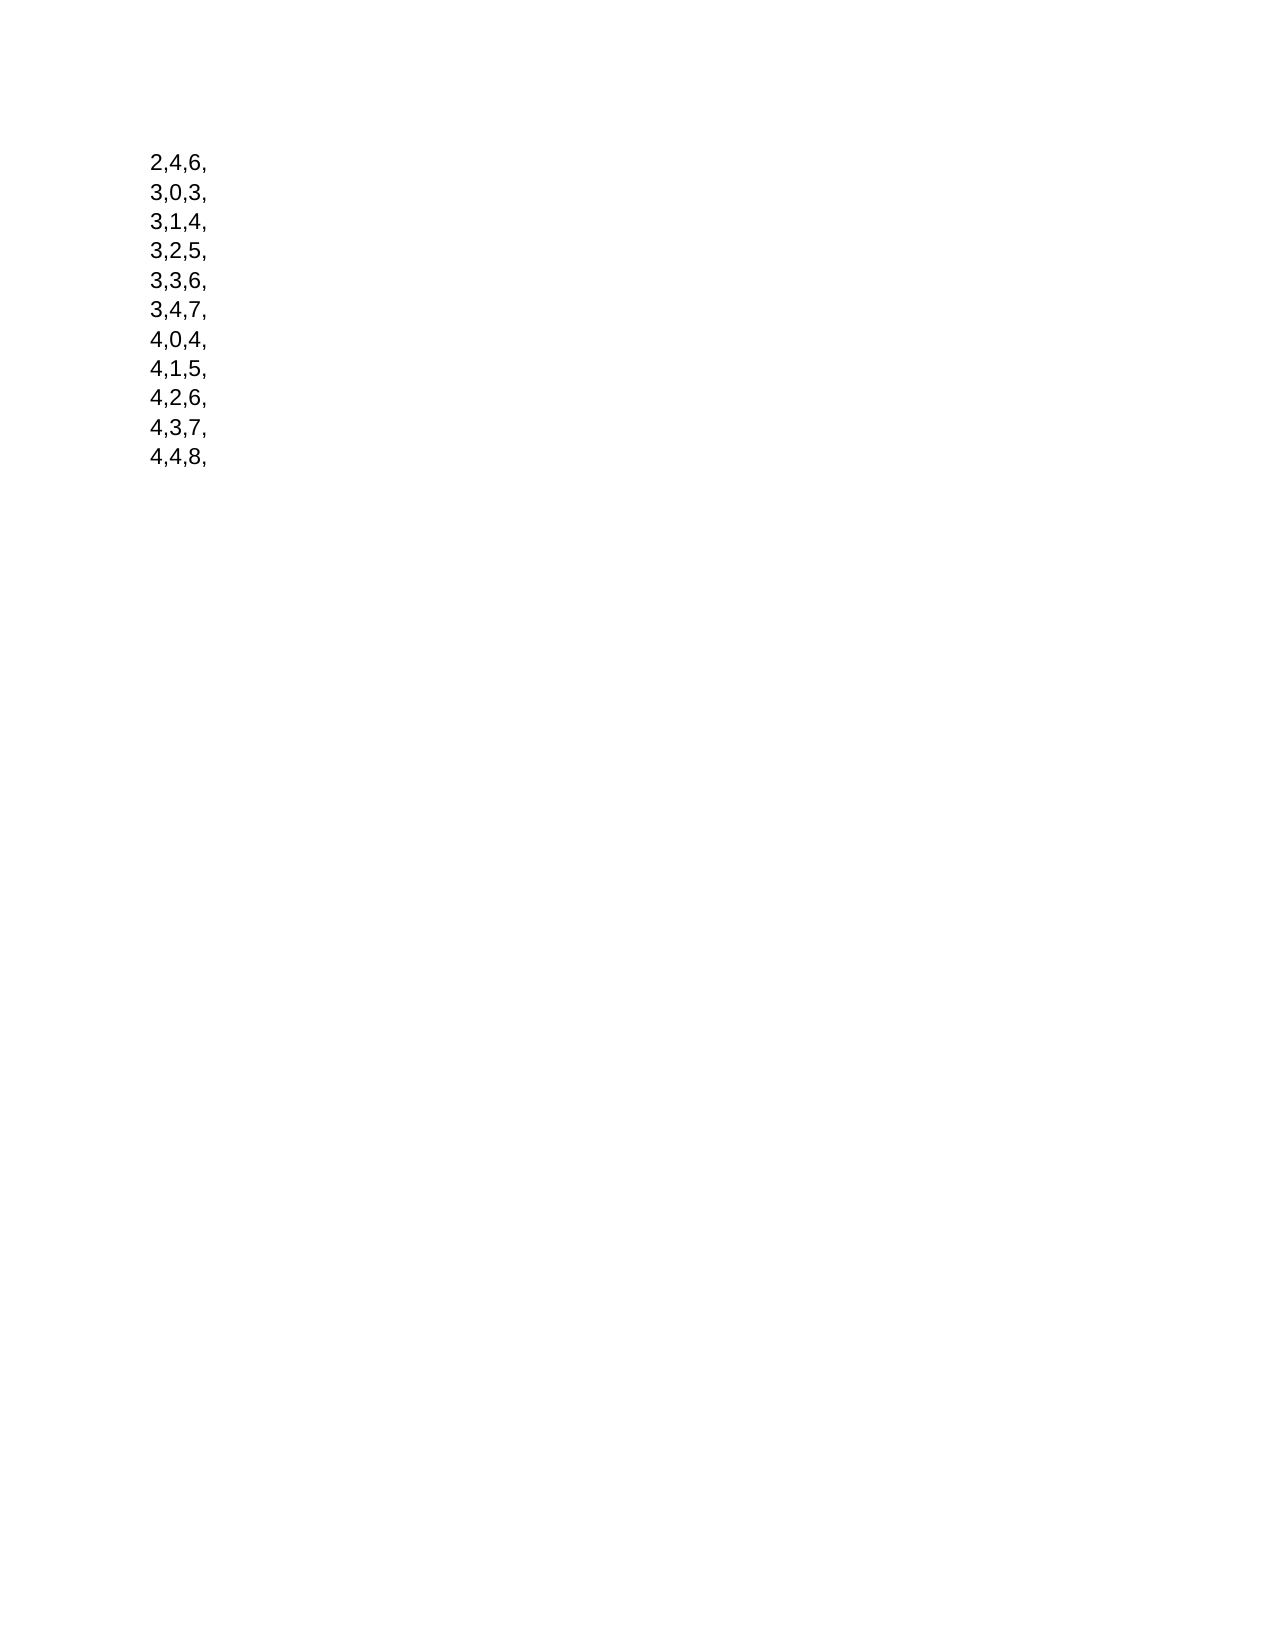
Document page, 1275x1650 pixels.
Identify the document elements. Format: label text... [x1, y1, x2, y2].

text 3,3,6, [150, 267, 1125, 293]
text 4,3,7, [150, 414, 1125, 440]
text 4,0,4, [150, 326, 1125, 352]
text 3,1,4, [150, 209, 1125, 234]
text 3,4,7, [150, 297, 1125, 322]
text 3,0,3, [150, 179, 1125, 205]
text 4,4,8, [150, 444, 1125, 469]
text 2,4,6, [150, 150, 1125, 176]
text 3,2,5, [150, 238, 1125, 264]
text 4,1,5, [150, 356, 1125, 381]
text 4,2,6, [150, 385, 1125, 411]
